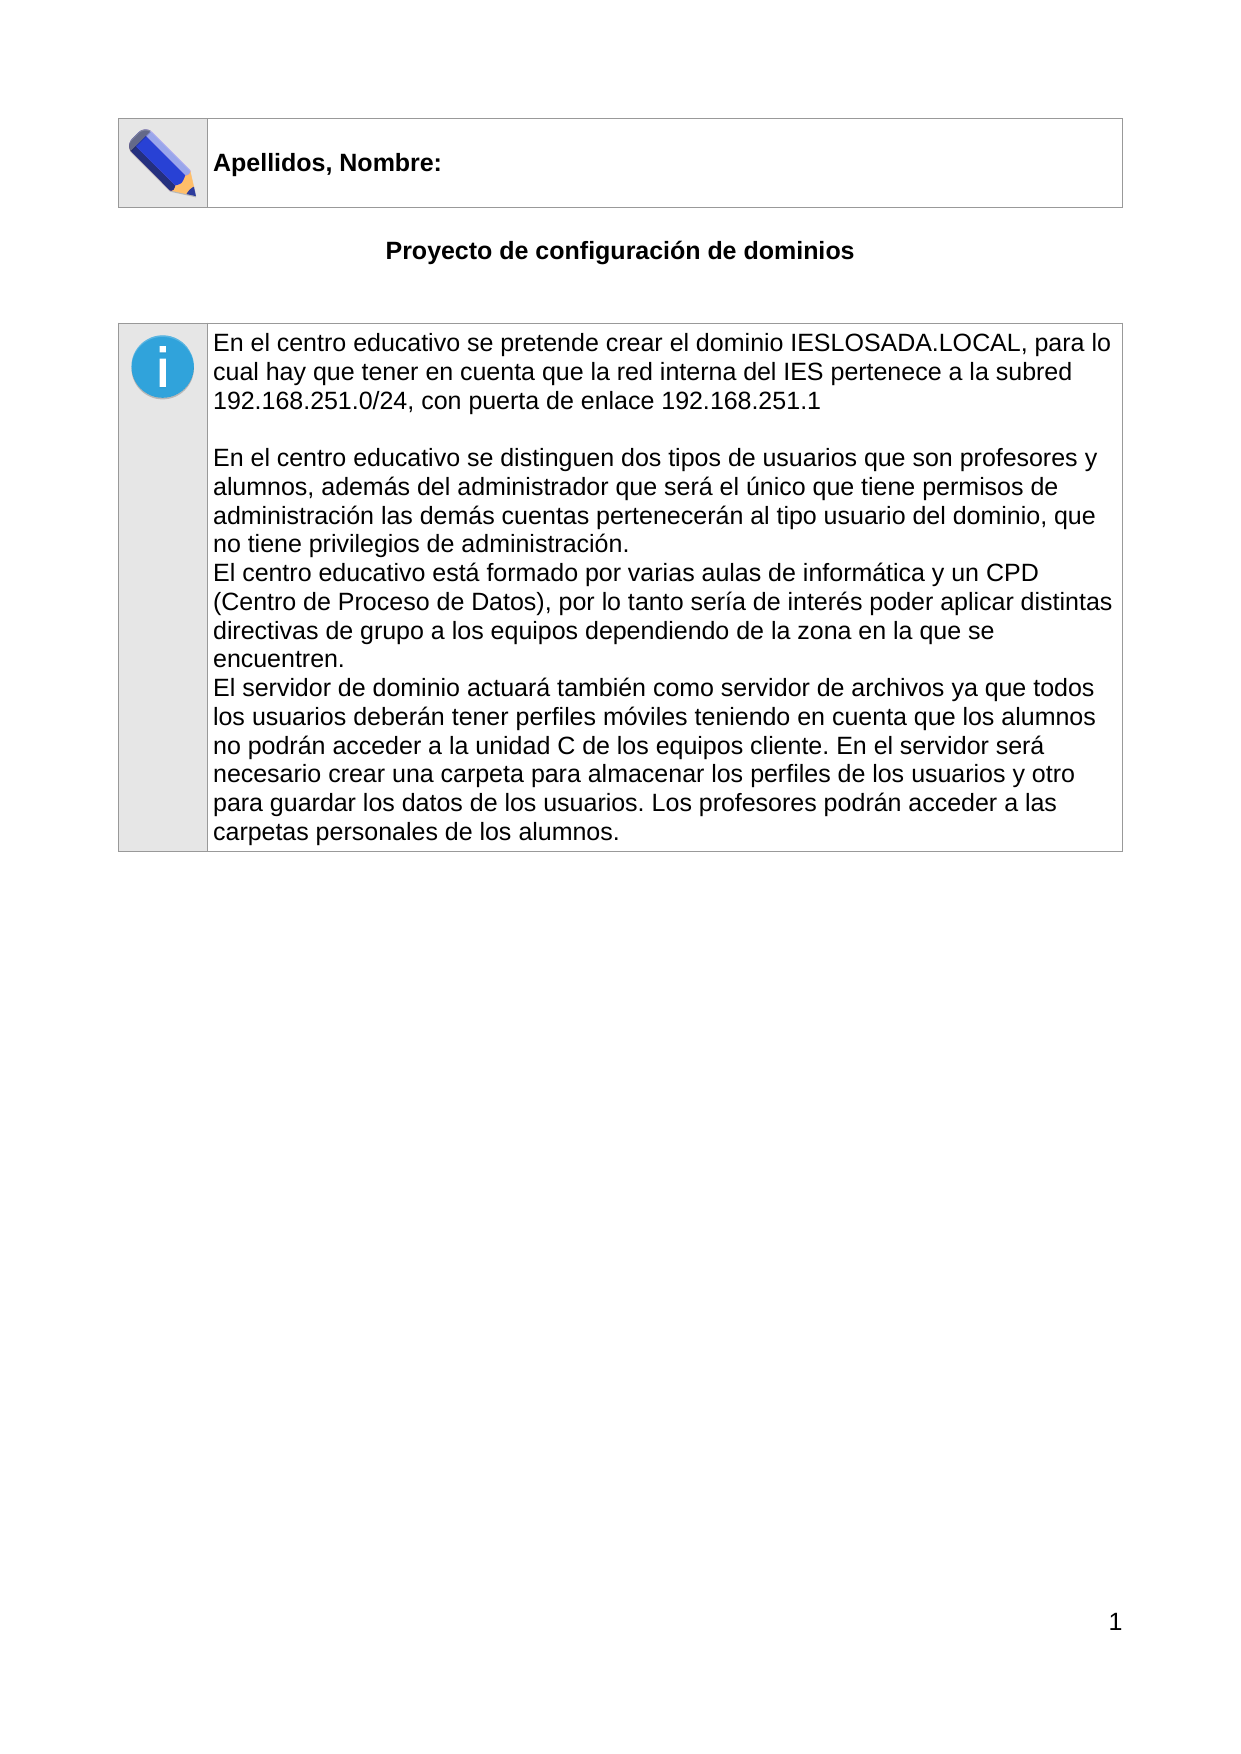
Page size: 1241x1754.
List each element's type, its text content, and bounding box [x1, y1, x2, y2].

text Proyecto de configuración de dominios [118, 236, 1122, 265]
table_header [119, 324, 207, 851]
table_header [119, 119, 207, 207]
table_header Apellidos, Nombre: [208, 119, 1122, 207]
table_header En el centro educativo se pretende crear el dominio IESLOSADA.LOCAL, para lo cual hay que tener en cuenta que la red interna del IES pertenece a la subred 192.168.251.0/24, con puerta de enlace 192.168.251.1 En el centro educativo se distinguen dos tipos de usuarios que son profesores y alumnos, además del administrador que será el único que tiene permisos de administración las demás cuentas pertenecerán al tipo usuario del dominio, que no tiene privilegios de administración. El centro educativo está formado por varias aulas de informática y un CPD (Centro de Proceso de Datos), por lo tanto sería de interés poder aplicar distintas directivas de grupo a los equipos dependiendo de la zona en la que se encuentren. El servidor de dominio actuará también como servidor de archivos ya que todos los usuarios deberán tener perfiles móviles teniendo en cuenta que los alumnos no podrán acceder a la unidad C de los equipos cliente. En el servidor será necesario crear una carpeta para almacenar los perfiles de los usuarios y otro para guardar los datos de los usuarios. Los profesores podrán acceder a las carpetas personales de los alumnos. [208, 324, 1122, 851]
